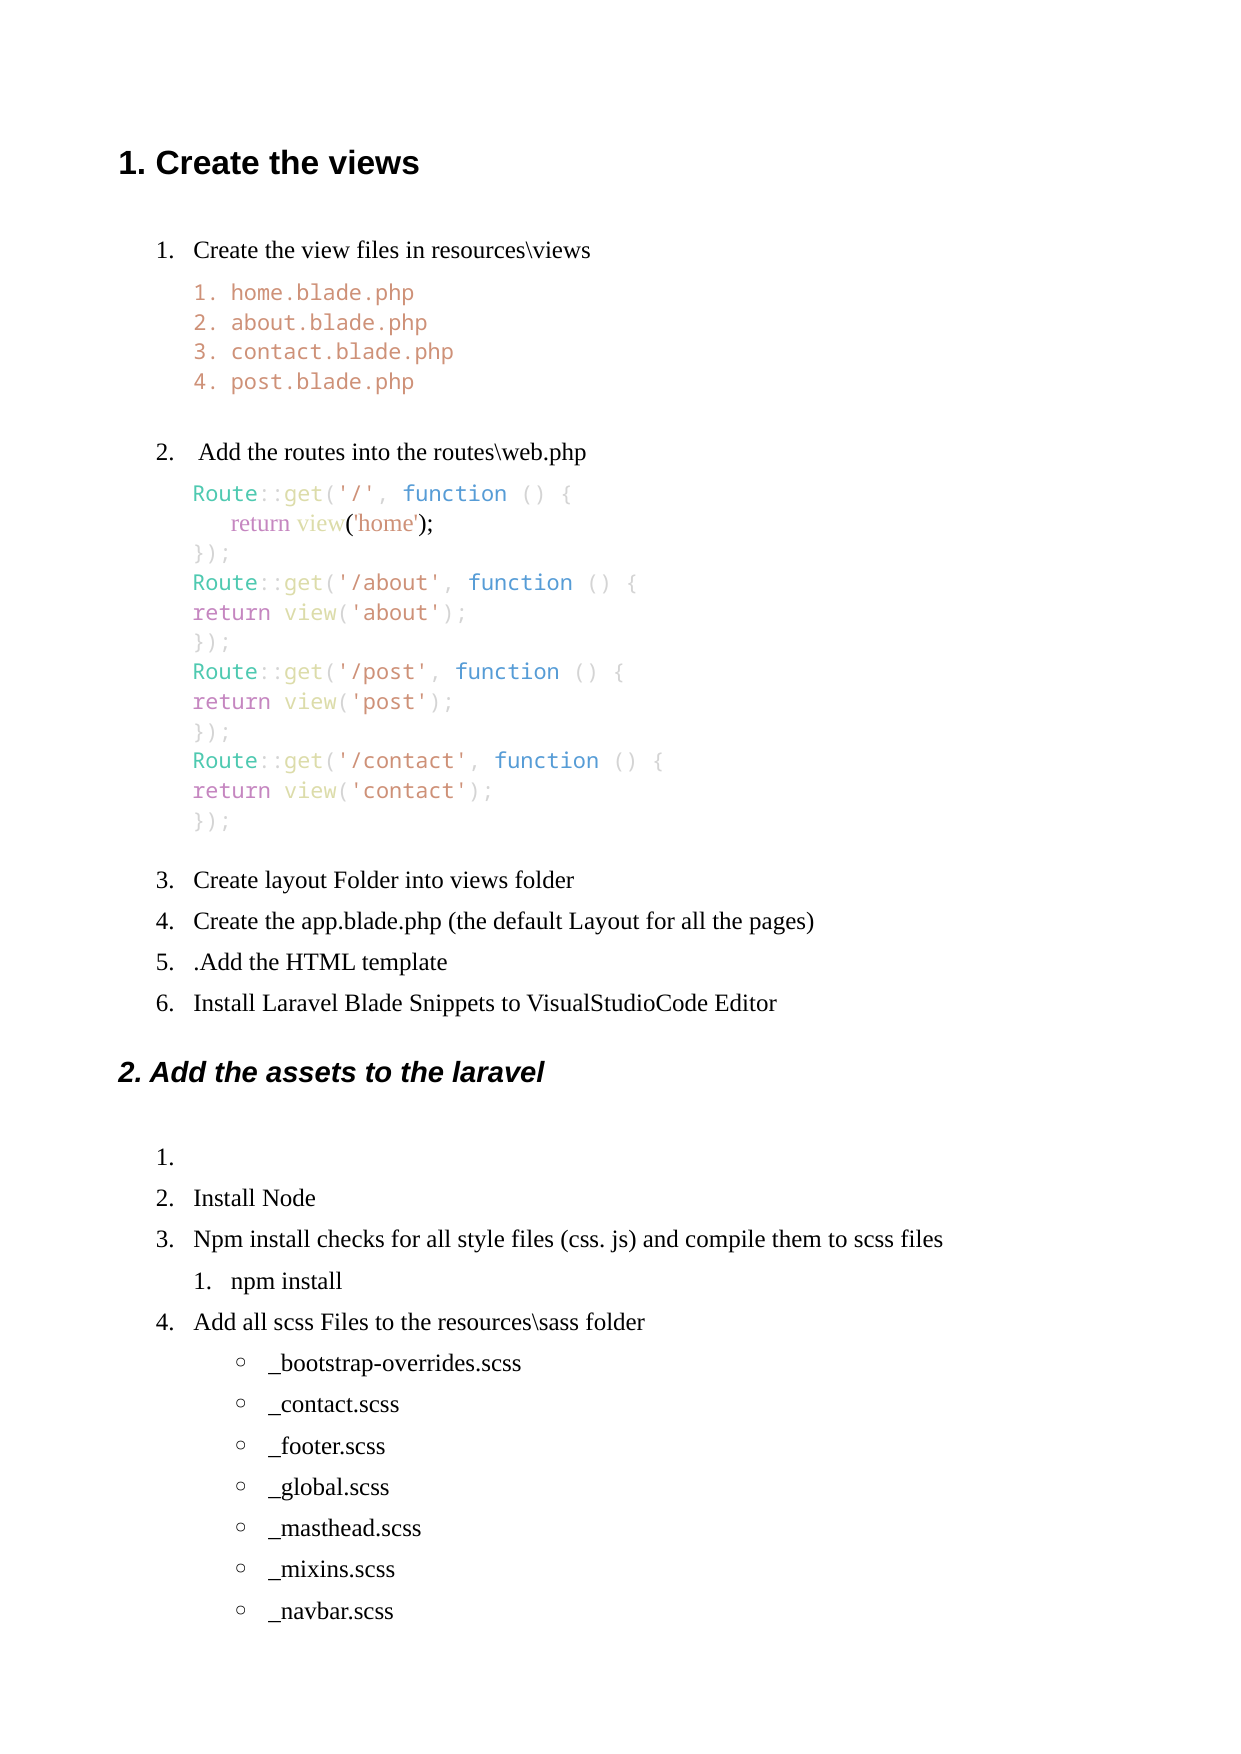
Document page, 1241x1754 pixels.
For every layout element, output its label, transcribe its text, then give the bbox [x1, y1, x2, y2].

list post.blade.php [193, 366, 1122, 396]
text }); [192, 626, 1122, 656]
list _navbar.scss [231, 1596, 1122, 1624]
list return view('home'); [193, 508, 1122, 537]
subtitle 2. Add the assets to the laravel [118, 1055, 1122, 1088]
text Route::get('/post', function () { [192, 656, 1122, 686]
list Install Laravel Blade Snippets to VisualStudioCode Editor [156, 988, 1122, 1017]
subtitle 1. Create the views [118, 143, 1122, 182]
text }); [192, 805, 1122, 835]
text return view('about'); [192, 597, 1122, 626]
text Route::get('/about', function () { [192, 567, 1122, 597]
list Add all scss Files to the resources\sass folder [156, 1307, 1122, 1336]
list Install Node [156, 1183, 1122, 1212]
text return view('contact'); [192, 775, 1122, 805]
list about.blade.php [193, 307, 1122, 336]
list .Add the HTML template [156, 947, 1122, 976]
text Route::get('/', function () { [192, 478, 1122, 508]
list Npm install checks for all style files (css. js) and compile them to scss files [156, 1224, 1122, 1253]
list _contact.scss [231, 1389, 1122, 1418]
list contact.blade.php [193, 336, 1122, 366]
text }); [192, 537, 1122, 567]
list home.blade.php [193, 277, 1122, 307]
list Add the routes into the routes\web.php [156, 437, 1122, 466]
list Create layout Folder into views folder [156, 865, 1122, 893]
text return view('post'); [192, 686, 1122, 716]
list _masthead.scss [231, 1513, 1122, 1542]
list _global.scss [231, 1472, 1122, 1501]
list _bootstrap-overrides.scss [231, 1348, 1122, 1377]
list _mixins.scss [231, 1554, 1122, 1583]
text }); [192, 716, 1122, 746]
list Create the view files in resources\views [156, 236, 1122, 264]
list _footer.scss [231, 1431, 1122, 1459]
list Create the app.blade.php (the default Layout for all the pages) [156, 906, 1122, 935]
text Route::get('/contact', function () { [192, 746, 1122, 775]
list npm install [193, 1266, 1122, 1294]
